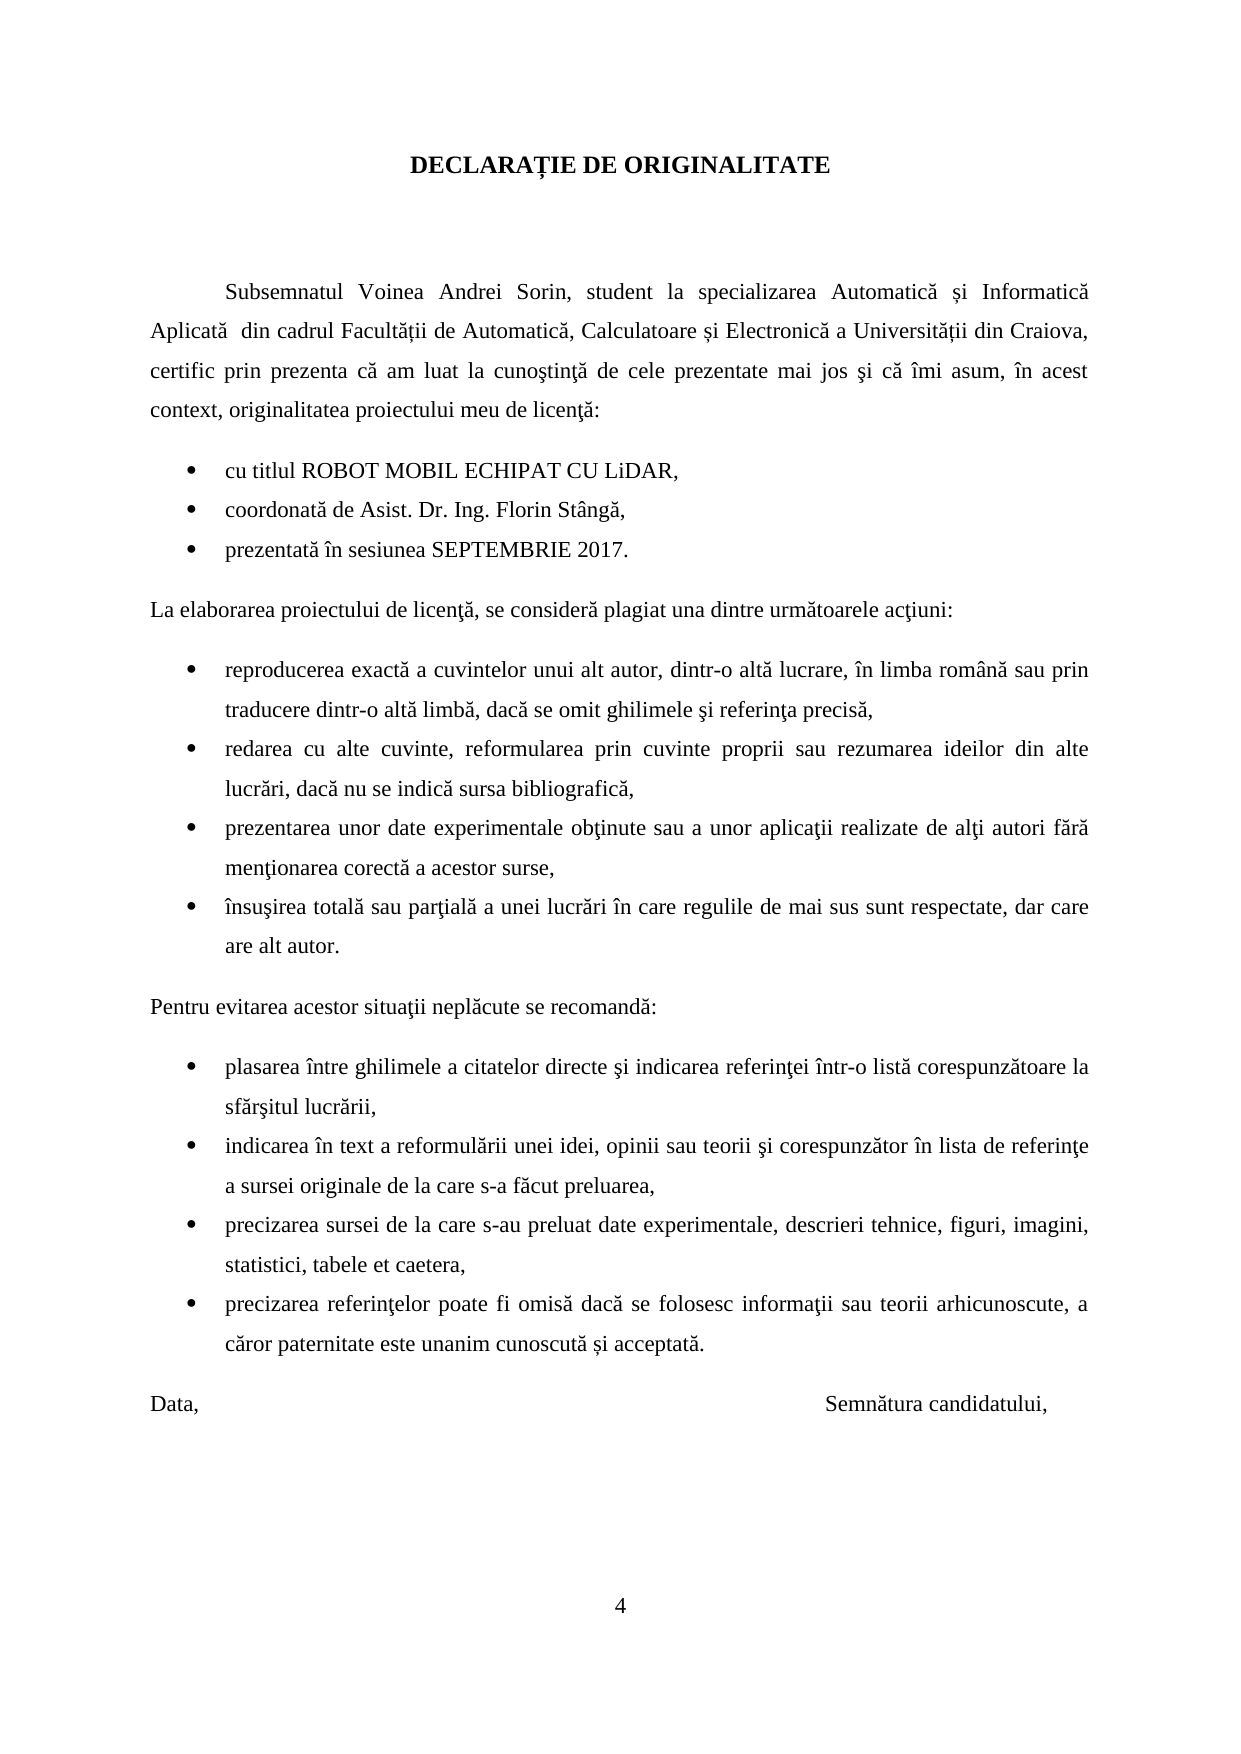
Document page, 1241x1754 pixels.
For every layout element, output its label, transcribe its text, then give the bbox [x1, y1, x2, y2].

list însuşirea totală sau parţială a unei lucrări în care regulile de mai sus sunt respectate, dar care are alt autor. [187, 893, 1091, 959]
list indicarea în text a reformulării unei idei, opinii sau teorii şi corespunzător în lista de referinţe a sursei originale de la care s-a făcut preluarea, [187, 1132, 1091, 1198]
text Data, Semnătura candidatului, [150, 1390, 1091, 1416]
list cu titlul ROBOT MOBIL ECHIPAT CU LiDAR, [187, 457, 1091, 483]
text DECLARAȚIE DE ORIGINALITATE [150, 150, 1091, 179]
list precizarea sursei de la care s-au preluat date experimentale, descrieri tehnice, figuri, imagini, statistici, tabele et caetera, [187, 1211, 1091, 1277]
text Pentru evitarea acestor situaţii neplăcute se recomandă: [150, 993, 1091, 1019]
list prezentarea unor date experimentale obţinute sau a unor aplicaţii realizate de alţi autori fără menţionarea corectă a acestor surse, [187, 814, 1091, 880]
text La elaborarea proiectului de licenţă, se consideră plagiat una dintre următoarele acţiuni: [150, 596, 1091, 622]
list coordonată de Asist. Dr. Ing. Florin Stângă, [187, 496, 1091, 522]
list prezentată în sesiunea SEPTEMBRIE 2017. [187, 536, 1091, 562]
list precizarea referinţelor poate fi omisă dacă se folosesc informaţii sau teorii arhicunoscute, a căror paternitate este unanim cunoscută și acceptată. [187, 1290, 1091, 1356]
list plasarea între ghilimele a citatelor directe şi indicarea referinţei într-o listă corespunzătoare la sfărşitul lucrării, [187, 1053, 1091, 1119]
text Subsemnatul Voinea Andrei Sorin, student la specializarea Automatică și Informatică Aplicată din cadrul Facultății de Automatică, Calculatoare și Electronică a Universității din Craiova, certific prin prezenta că am luat la cunoştinţă de cele prezentate mai jos şi că îmi asum, în acest context, originalitatea proiectului meu de licenţă: [150, 278, 1091, 423]
list reproducerea exactă a cuvintelor unui alt autor, dintr-o altă lucrare, în limba română sau prin traducere dintr-o altă limbă, dacă se omit ghilimele şi referinţa precisă, [187, 656, 1091, 722]
list redarea cu alte cuvinte, reformularea prin cuvinte proprii sau rezumarea ideilor din alte lucrări, dacă nu se indică sursa bibliografică, [187, 735, 1091, 801]
